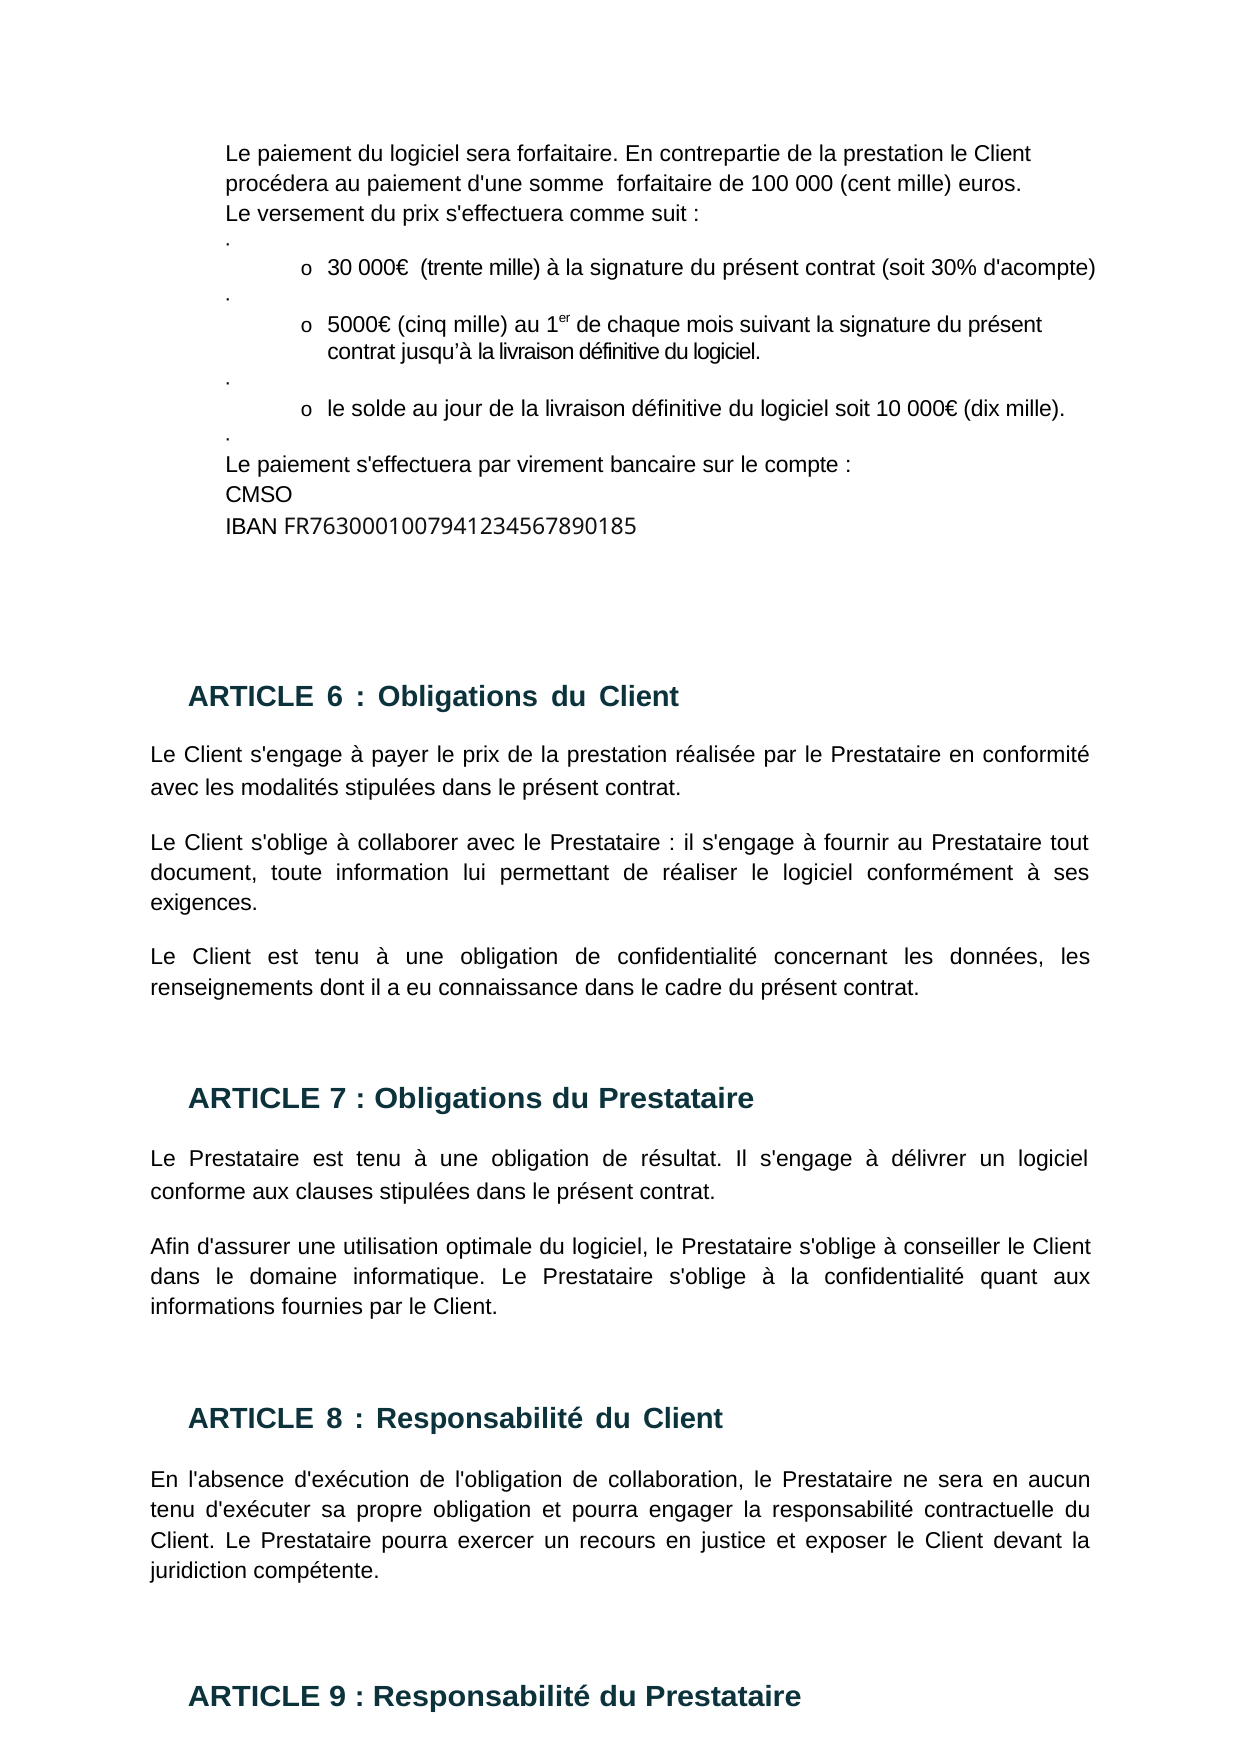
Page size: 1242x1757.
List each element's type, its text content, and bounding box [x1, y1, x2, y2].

list Le paiement du logiciel sera forfaitaire. En contrepartie de la prestation le Client procédera au paiement d'une somme forfaitaire de 100 000 (cent mille) euros. Le versement du prix s'effectuera comme suit : [225, 139, 1039, 226]
subtitle ARTICLE 7 : Obligations du Prestataire [188, 1081, 1102, 1115]
list 30 000€ (trente mille) à la signature du présent contrat (soit 30% d'acompte) [300, 254, 1102, 282]
list le solde au jour de la livraison définitive du logiciel soit 10 000€ (dix mille). [300, 395, 1102, 422]
subtitle ARTICLE 8 : Responsabilité du Client [188, 1401, 1102, 1434]
text Le Client est tenu à une obligation de confidentialité concernant les données, les renseignements dont il a eu connaissance dans le cadre du présent contrat. [150, 943, 1091, 1000]
list IBAN FR7630001007941234567890185 [225, 510, 1032, 542]
subtitle ARTICLE 9 : Responsabilité du Prestataire [188, 1679, 1102, 1713]
text Le Prestataire est tenu à une obligation de résultat. Il s'engage à délivrer un logiciel conforme aux clauses stipulées dans le présent contrat. [150, 1145, 1089, 1204]
text Afin d'assurer une utilisation optimale du logiciel, le Prestataire s'oblige à conseiller le Client dans le domaine informatique. Le Prestataire s'oblige à la confidentialité quant aux informations fournies par le Client. [150, 1233, 1091, 1319]
text Le Client s'engage à payer le prix de la prestation réalisée par le Prestataire en conformité avec les modalités stipulées dans le présent contrat. [150, 741, 1091, 800]
subtitle ARTICLE 6 : Obligations du Client [188, 679, 1102, 712]
text En l'absence d'exécution de l'obligation de collaboration, le Prestataire ne sera en aucun tenu d'exécuter sa propre obligation et pourra engager la responsabilité contractuelle du Client. Le Prestataire pourra exercer un recours en justice et exposer le Client devant la juridiction compétente. [150, 1466, 1091, 1583]
list Le paiement s'effectuera par virement bancaire sur le compte : CMSO [225, 451, 1032, 507]
list 5000€ (cinq mille) au 1er de chaque mois suivant la signature du présent contrat jusqu’à la livraison définitive du logiciel. [300, 311, 1102, 364]
text Le Client s'oblige à collaborer avec le Prestataire : il s'engage à fournir au Prestataire tout document, toute information lui permettant de réaliser le logiciel conformément à ses exigences. [150, 828, 1091, 915]
